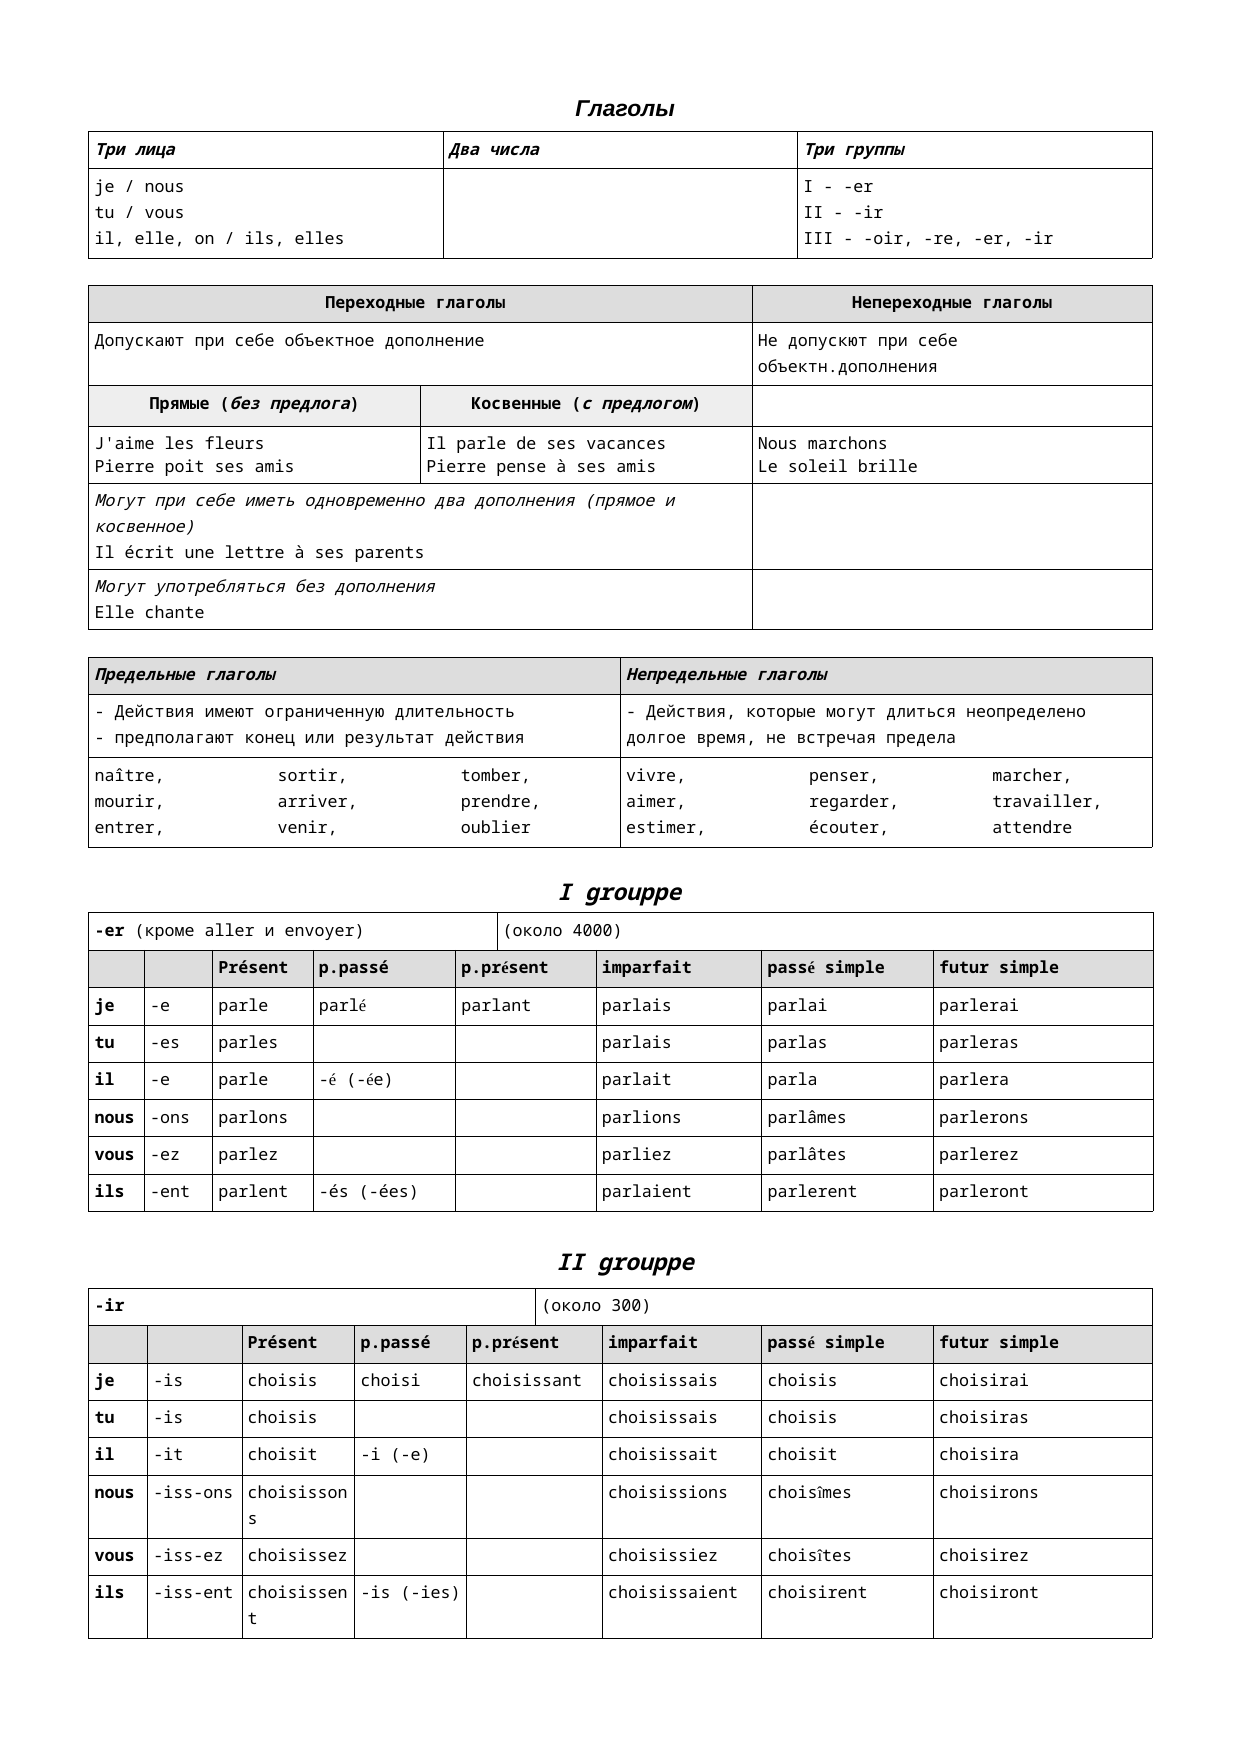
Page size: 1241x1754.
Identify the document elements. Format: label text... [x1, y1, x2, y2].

table_cell tu [89, 1401, 147, 1437]
table_header Переходные глаголы [89, 286, 752, 322]
table_cell choisissons [243, 1476, 354, 1538]
table_cell p.passé [314, 951, 455, 987]
table_cell choisissais [603, 1401, 761, 1437]
table_cell imparfait [597, 951, 761, 987]
table_header Предельные глаголы [89, 658, 620, 694]
table_cell -ent [145, 1175, 212, 1211]
table_header Три лица [89, 132, 443, 168]
table_cell choisissent [243, 1576, 354, 1638]
table_cell -is [148, 1364, 242, 1400]
table_cell Présent [243, 1326, 354, 1363]
table_cell choisissiez [603, 1539, 761, 1575]
table_cell parlions [597, 1100, 761, 1136]
table_cell il [89, 1438, 147, 1474]
table_cell [148, 1326, 242, 1363]
table_cell [314, 1100, 455, 1136]
table_cell parlera [934, 1063, 1153, 1099]
table_cell -e [145, 1063, 212, 1099]
table_cell choisit [762, 1438, 933, 1474]
table_cell parliez [597, 1137, 761, 1173]
table_cell choisiras [934, 1401, 1152, 1437]
table_cell nous [89, 1100, 144, 1136]
table_cell J'aime les fleurs Pierre poit ses amis [89, 427, 420, 483]
table_cell vivre, aimer, estimer, penser, regarder, écouter, marcher, travailler, attendre [621, 758, 1152, 847]
table_cell je [89, 1364, 147, 1400]
subtitle Глаголы [88, 95, 1152, 121]
table_cell [753, 570, 1152, 629]
table_cell I - -er II - -ir III - -oir, -re, -er, -ir [798, 169, 1152, 257]
table_cell choisis [762, 1364, 933, 1400]
table_cell choisissaient [603, 1576, 761, 1638]
table_cell [467, 1438, 602, 1474]
table_cell -is [148, 1401, 242, 1437]
table_cell [355, 1401, 466, 1437]
table_cell [444, 169, 797, 257]
table_cell [467, 1576, 602, 1638]
table_cell [355, 1539, 466, 1575]
table_cell parlais [597, 988, 761, 1025]
table_cell je / nous tu / vous il, elle, on / ils, elles [89, 169, 443, 257]
table_cell Могут употребляться без дополнения Elle chante [89, 570, 752, 629]
table_cell [456, 1137, 596, 1173]
table_cell choisîtes [762, 1539, 933, 1575]
table_cell choisissant [467, 1364, 602, 1400]
table_cell choisissait [603, 1438, 761, 1474]
table_cell Nous marchons Le soleil brille [753, 427, 1152, 483]
table_cell - Действия имеют ограниченную длительность - предполагают конец или результат действия [89, 695, 620, 757]
table_cell choisirons [934, 1476, 1152, 1538]
table_cell parlâtes [762, 1137, 933, 1173]
table_cell choisirent [762, 1576, 933, 1638]
table_cell [467, 1476, 602, 1538]
table_cell choisi [355, 1364, 466, 1400]
table_cell Допускают при себе объектное дополнение [89, 323, 752, 385]
table_header (около 300) [536, 1289, 1152, 1325]
table_cell parlâmes [762, 1100, 933, 1136]
table_cell Прямые (без предлога) [89, 386, 420, 426]
table_cell [753, 386, 1152, 426]
table_header (около 4000) [498, 913, 1153, 950]
table_cell parlerez [934, 1137, 1153, 1173]
table_cell -és (-ées) [314, 1175, 455, 1211]
table_cell [89, 951, 144, 987]
table_cell Il parle de ses vacances Pierre pense à ses amis [421, 427, 752, 483]
subtitle II grouppe [88, 1246, 1152, 1278]
table_cell parlez [213, 1137, 313, 1173]
table_cell passé simple [762, 1326, 933, 1363]
table_cell choisis [762, 1401, 933, 1437]
table_cell Présent [213, 951, 313, 987]
table_cell -it [148, 1438, 242, 1474]
table_cell parlerai [934, 988, 1153, 1025]
table_cell parles [213, 1026, 313, 1062]
table_header -er (кроме aller и envoyer) [89, 913, 497, 950]
table_cell [467, 1539, 602, 1575]
table_cell choisis [243, 1364, 354, 1400]
table_cell -iss-ent [148, 1576, 242, 1638]
table_cell imparfait [603, 1326, 761, 1363]
table_header Два числа [444, 132, 797, 168]
table_cell parlons [213, 1100, 313, 1136]
table_cell parlerent [762, 1175, 933, 1211]
table_cell - Действия, которые могут длиться неопределено долгое время, не встречая предела [621, 695, 1152, 757]
text I grouppe [88, 876, 1152, 908]
table_cell parlais [597, 1026, 761, 1062]
table_cell p.présent [456, 951, 596, 987]
table_cell [145, 951, 212, 987]
table_cell Косвенные (с предлогом) [421, 386, 752, 426]
table_cell p.passé [355, 1326, 466, 1363]
table_cell [456, 1175, 596, 1211]
table_cell -iss-ez [148, 1539, 242, 1575]
table_cell parlant [456, 988, 596, 1025]
table_cell -ez [145, 1137, 212, 1173]
table_header Три группы [798, 132, 1152, 168]
table_cell choisiront [934, 1576, 1152, 1638]
table_cell parlait [597, 1063, 761, 1099]
table_cell -é (-ée) [314, 1063, 455, 1099]
table_cell vous [89, 1539, 147, 1575]
table_cell parleront [934, 1175, 1153, 1211]
table_cell [753, 484, 1152, 569]
table_header -ir [89, 1289, 535, 1325]
table_cell parlé [314, 988, 455, 1025]
table_cell [456, 1063, 596, 1099]
table_cell parlai [762, 988, 933, 1025]
table_cell futur simple [934, 1326, 1152, 1363]
table_cell -i (-e) [355, 1438, 466, 1474]
table_cell Могут при себе иметь одновременно два дополнения (прямое и косвенное) Il écrit une lettre à ses parents [89, 484, 752, 569]
table_cell nous [89, 1476, 147, 1538]
table_header Непредельные глаголы [621, 658, 1152, 694]
table_cell [456, 1026, 596, 1062]
table_cell vous [89, 1137, 144, 1173]
table_cell Не допускют при себе объектн.дополнения [753, 323, 1152, 385]
table_cell -ons [145, 1100, 212, 1136]
table_cell choisis [243, 1401, 354, 1437]
table_cell [314, 1026, 455, 1062]
table_cell passé simple [762, 951, 933, 987]
table_cell choisira [934, 1438, 1152, 1474]
table_cell -es [145, 1026, 212, 1062]
table_cell choisissez [243, 1539, 354, 1575]
table_cell il [89, 1063, 144, 1099]
table_cell parlas [762, 1026, 933, 1062]
table_cell futur simple [934, 951, 1153, 987]
table_cell ils [89, 1576, 147, 1638]
table_cell choisirez [934, 1539, 1152, 1575]
table_cell choisissions [603, 1476, 761, 1538]
table_cell parlerons [934, 1100, 1153, 1136]
table_cell [314, 1137, 455, 1173]
table_cell naître, mourir, entrer, sortir, arriver, venir, tomber, prendre, oublier [89, 758, 620, 847]
table_cell [467, 1401, 602, 1437]
table_cell tu [89, 1026, 144, 1062]
table_cell parlaient [597, 1175, 761, 1211]
table_cell parle [213, 988, 313, 1025]
table_cell choisit [243, 1438, 354, 1474]
table_cell parle [213, 1063, 313, 1099]
table_cell ils [89, 1175, 144, 1211]
table_cell choisîmes [762, 1476, 933, 1538]
table_cell je [89, 988, 144, 1025]
table_cell parlent [213, 1175, 313, 1211]
table_cell [355, 1476, 466, 1538]
table_cell [456, 1100, 596, 1136]
table_cell parleras [934, 1026, 1153, 1062]
table_cell parla [762, 1063, 933, 1099]
table_cell -iss-ons [148, 1476, 242, 1538]
table_cell -is (-ies) [355, 1576, 466, 1638]
table_cell [89, 1326, 147, 1363]
table_cell choisirai [934, 1364, 1152, 1400]
table_cell -e [145, 988, 212, 1025]
table_cell p.présent [467, 1326, 602, 1363]
table_header Непереходные глаголы [753, 286, 1152, 322]
table_cell choisissais [603, 1364, 761, 1400]
